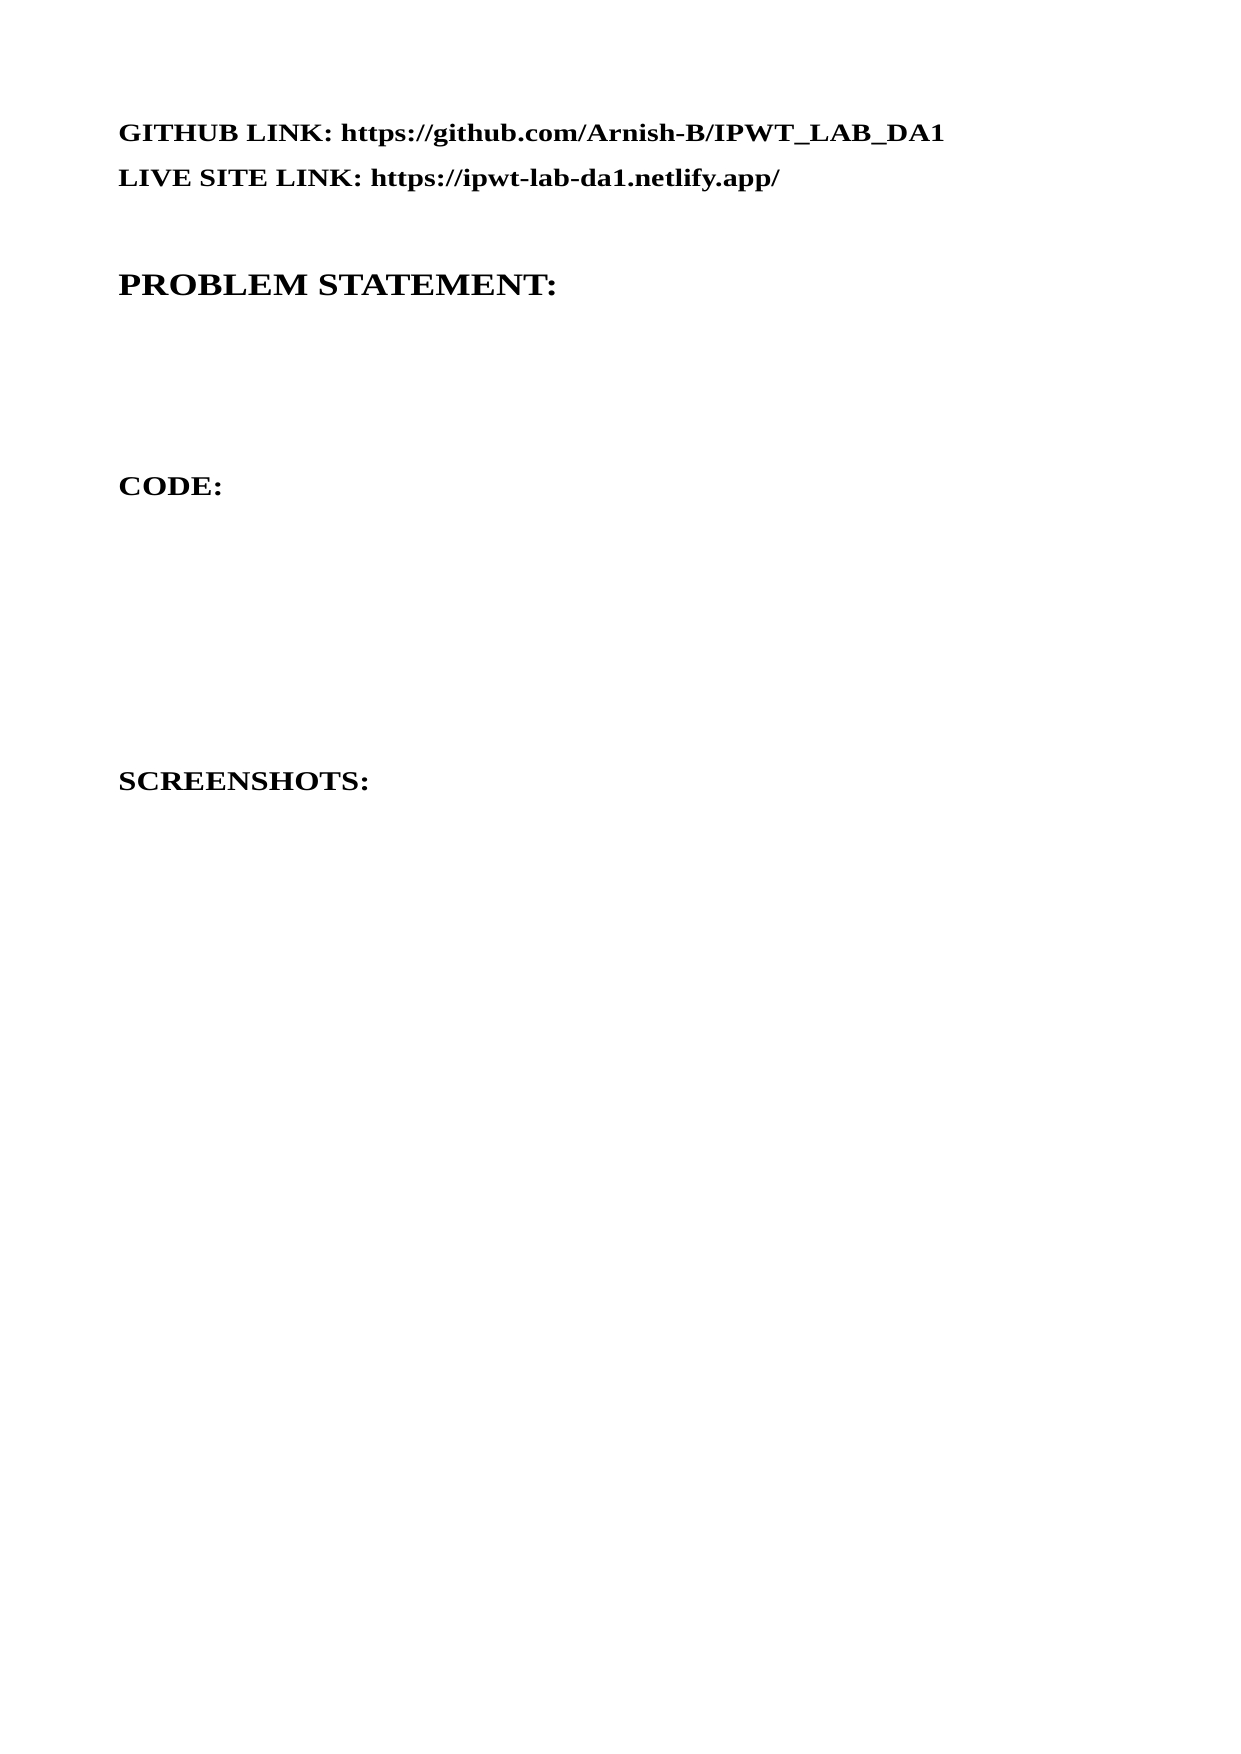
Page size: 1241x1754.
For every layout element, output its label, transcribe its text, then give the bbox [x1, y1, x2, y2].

text CODE: [118, 470, 1122, 501]
text SCREENSHOTS: [118, 765, 1122, 842]
text PROBLEM STATEMENT: [118, 266, 1122, 302]
text GITHUB LINK: https://github.com/Arnish-B/IPWT_LAB_DA1 LIVE SITE LINK: https://ipwt-lab-da1.netlify.app/ [118, 118, 1122, 192]
